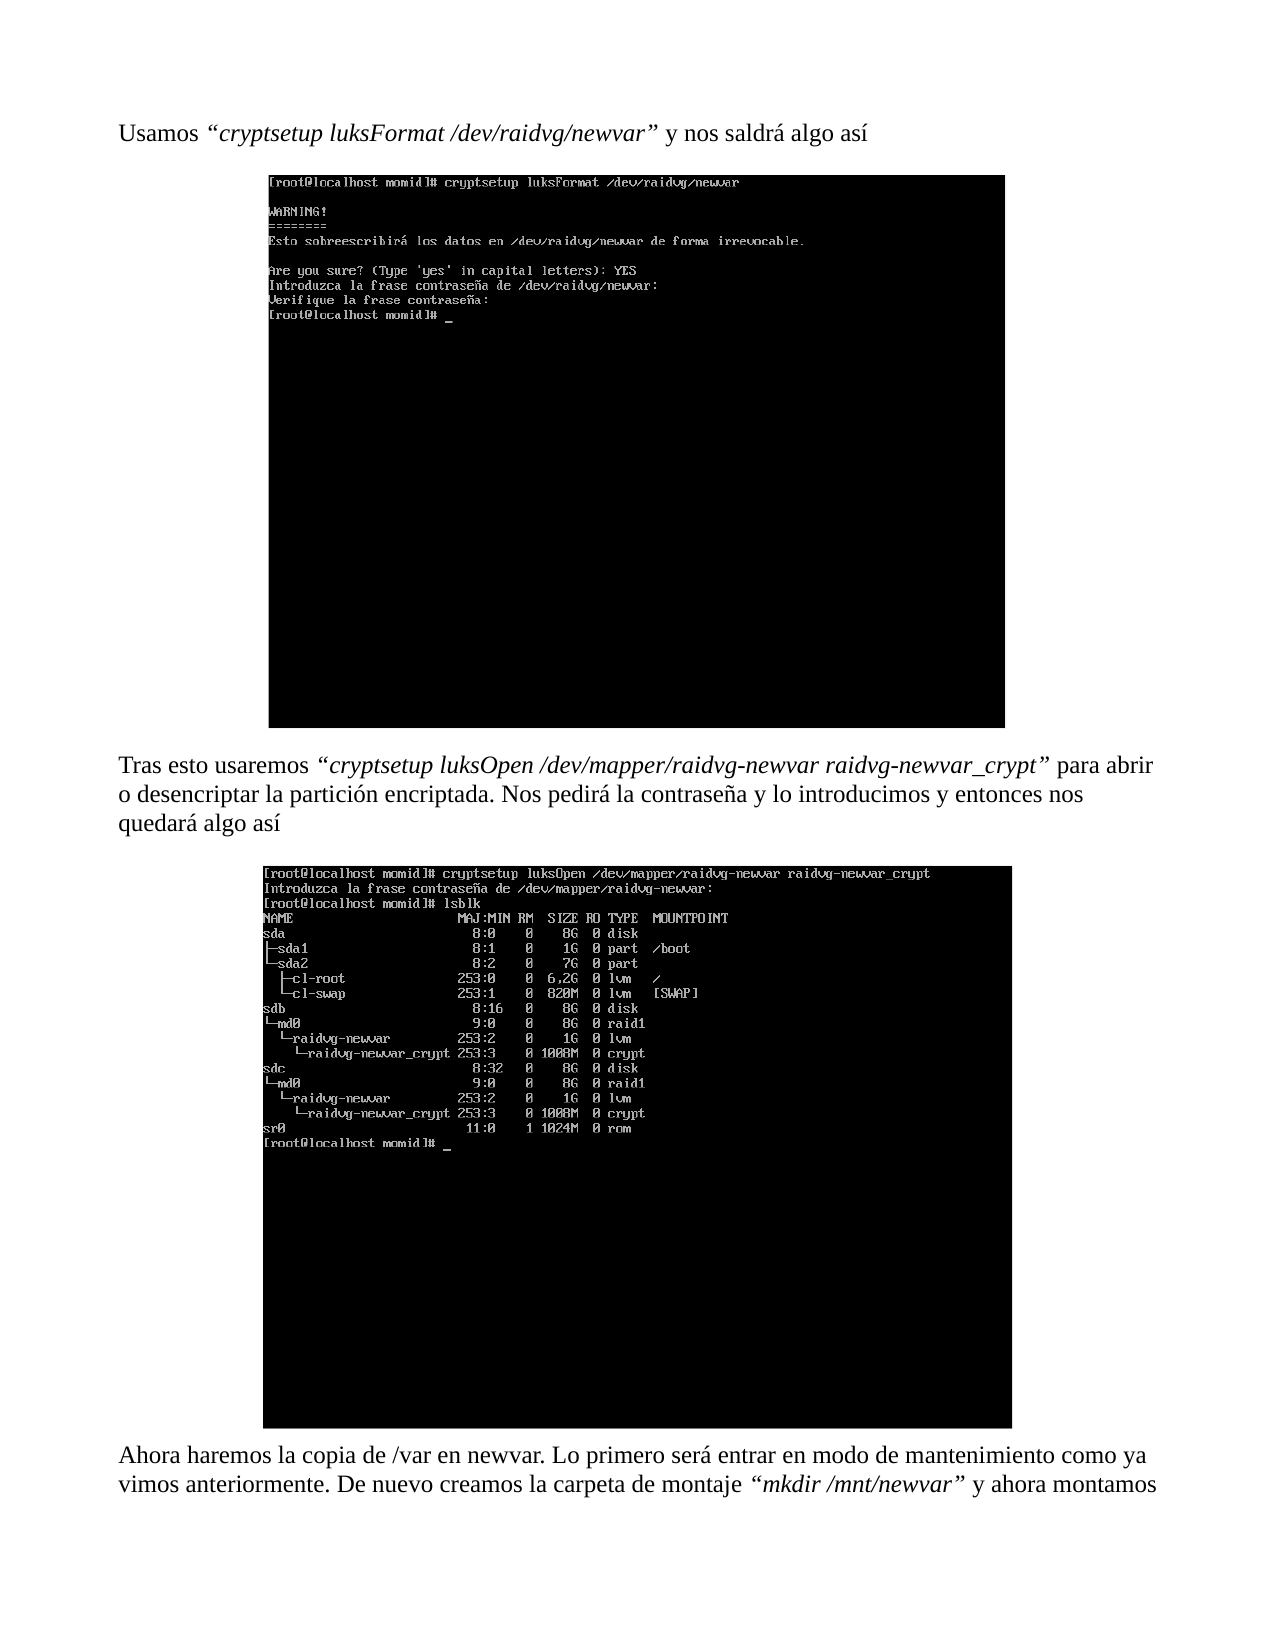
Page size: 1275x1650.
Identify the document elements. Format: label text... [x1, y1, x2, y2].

text Tras esto usaremos “cryptsetup luksOpen /dev/mapper/raidvg-newvar raidvg-newvar_crypt” para abrir o desencriptar la partición encriptada. Nos pedirá la contraseña y lo introducimos y entonces nos quedará algo así [118, 751, 1157, 837]
picture [268, 175, 1007, 729]
picture [262, 865, 1013, 1429]
text Ahora haremos la copia de /var en newvar. Lo primero será entrar en modo de mantenimiento como ya vimos anteriormente. De nuevo creamos la carpeta de montaje “mkdir /mnt/newvar” y ahora montamos [118, 1441, 1157, 1498]
text Usamos “cryptsetup luksFormat /dev/raidvg/newvar” y nos saldrá algo así [118, 118, 1157, 147]
